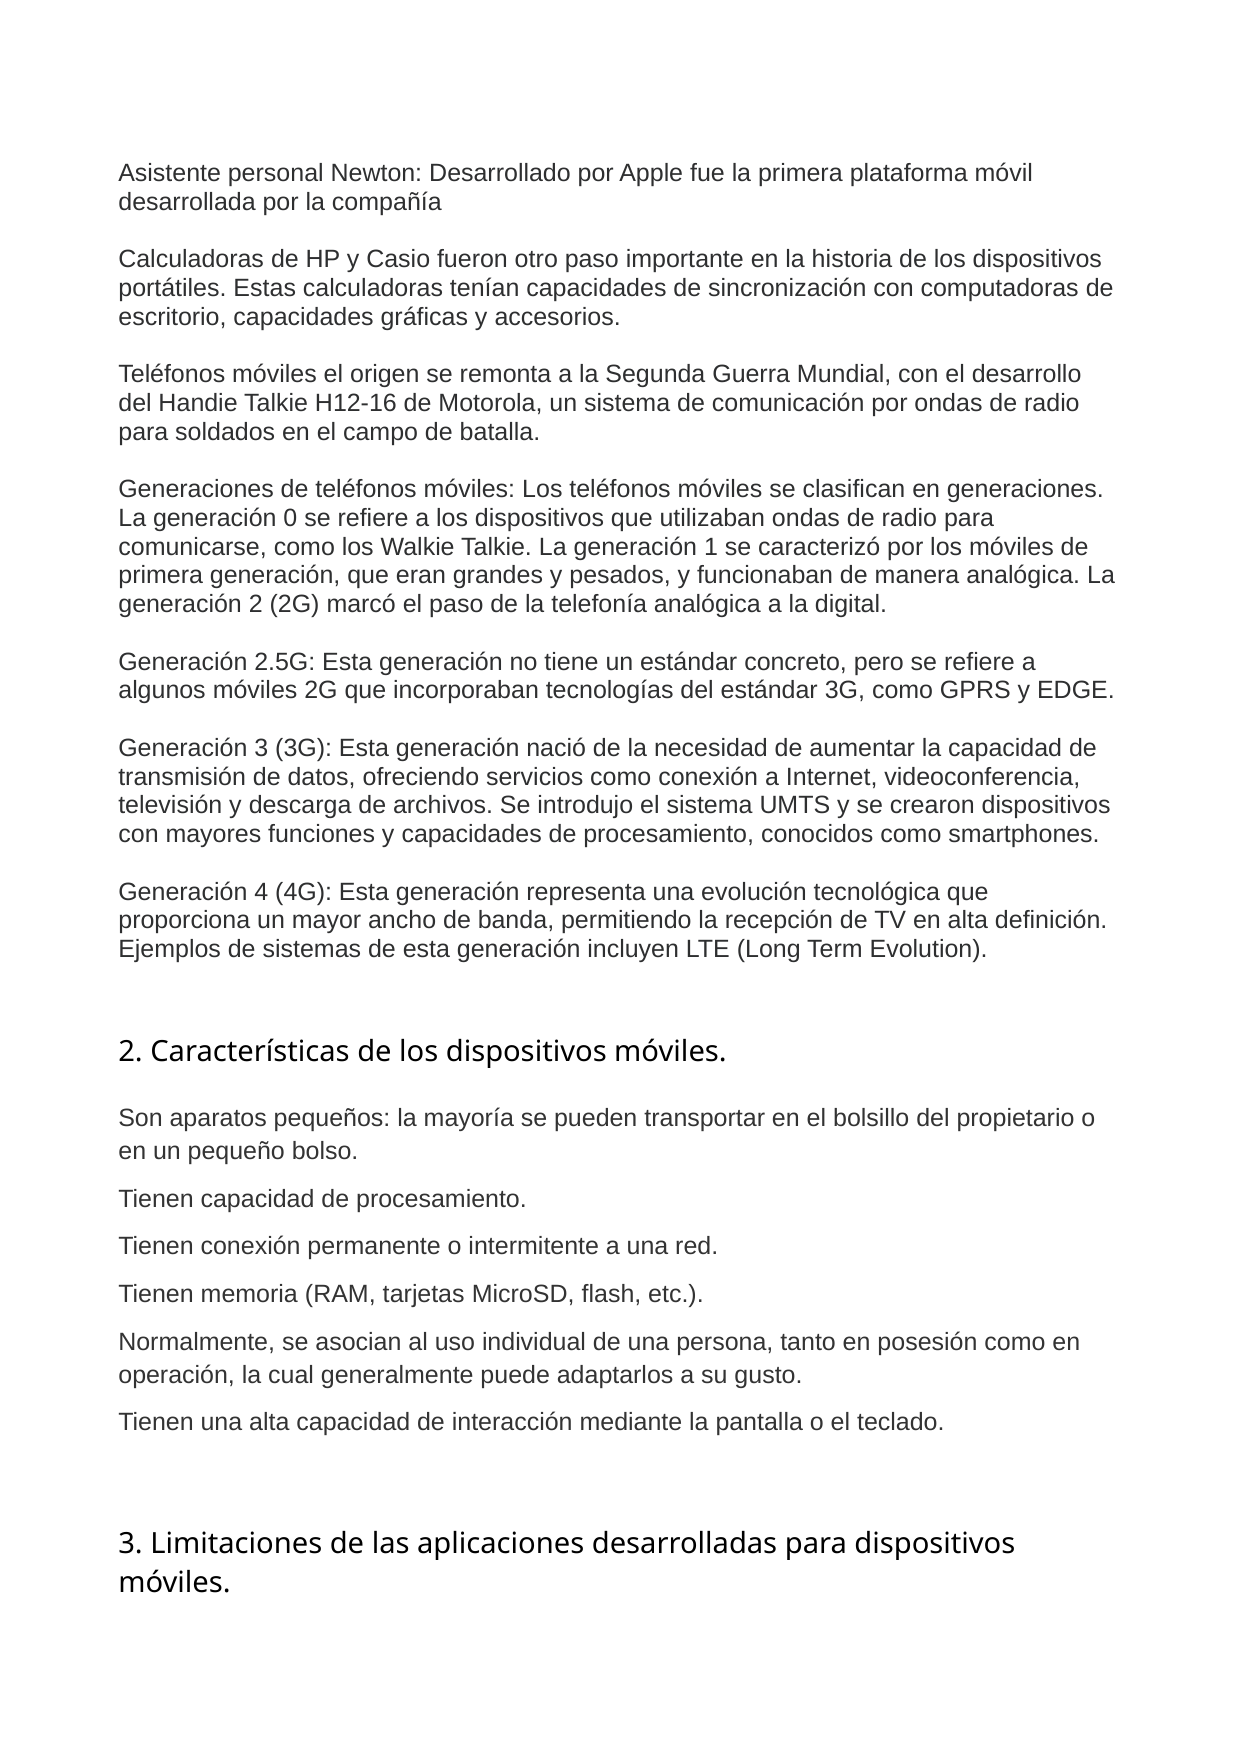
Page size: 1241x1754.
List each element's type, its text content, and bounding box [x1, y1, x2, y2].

text Calculadoras de HP y Casio fueron otro paso importante en la historia de los dispositivos portátiles. Estas calculadoras tenían capacidades de sincronización con computadoras de escritorio, capacidades gráficas y accesorios. [118, 244, 1122, 330]
text Tienen conexión permanente o intermitente a una red. [118, 1231, 1122, 1260]
text Son aparatos pequeños: la mayoría se pueden transportar en el bolsillo del propietario o en un pequeño bolso. [118, 1103, 1122, 1165]
text Tienen capacidad de procesamiento. [118, 1184, 1122, 1212]
text Generaciones de teléfonos móviles: Los teléfonos móviles se clasifican en generaciones. La generación 0 se refiere a los dispositivos que utilizaban ondas de radio para comunicarse, como los Walkie Talkie. La generación 1 se caracterizó por los móviles de primera generación, que eran grandes y pesados, y funcionaban de manera analógica. La generación 2 (2G) marcó el paso de la telefonía analógica a la digital. [118, 474, 1122, 618]
text Teléfonos móviles el origen se remonta a la Segunda Guerra Mundial, con el desarrollo del Handie Talkie H12-16 de Motorola, un sistema de comunicación por ondas de radio para soldados en el campo de batalla. [118, 359, 1122, 445]
text 3. Limitaciones de las aplicaciones desarrolladas para dispositivos móviles. [118, 1522, 1122, 1601]
text Asistente personal Newton: Desarrollado por Apple fue la primera plataforma móvil desarrollada por la compañía [118, 158, 1122, 215]
text Tienen memoria (RAM, tarjetas MicroSD, flash, etc.). [118, 1279, 1122, 1308]
text Generación 2.5G: Esta generación no tiene un estándar concreto, pero se refiere a algunos móviles 2G que incorporaban tecnologías del estándar 3G, como GPRS y EDGE. [118, 647, 1122, 704]
text Tienen una alta capacidad de interacción mediante la pantalla o el teclado. [118, 1407, 1122, 1436]
text 2. Características de los dispositivos móviles. [118, 1030, 1122, 1069]
text Generación 4 (4G): Esta generación representa una evolución tecnológica que proporciona un mayor ancho de banda, permitiendo la recepción de TV en alta definición. Ejemplos de sistemas de esta generación incluyen LTE (Long Term Evolution). [118, 877, 1122, 963]
text Generación 3 (3G): Esta generación nació de la necesidad de aumentar la capacidad de transmisión de datos, ofreciendo servicios como conexión a Internet, videoconferencia, televisión y descarga de archivos. Se introdujo el sistema UMTS y se crearon dispositivos con mayores funciones y capacidades de procesamiento, conocidos como smartphones. [118, 733, 1122, 848]
text Normalmente, se asocian al uso individual de una persona, tanto en posesión como en operación, la cual generalmente puede adaptarlos a su gusto. [118, 1327, 1122, 1388]
